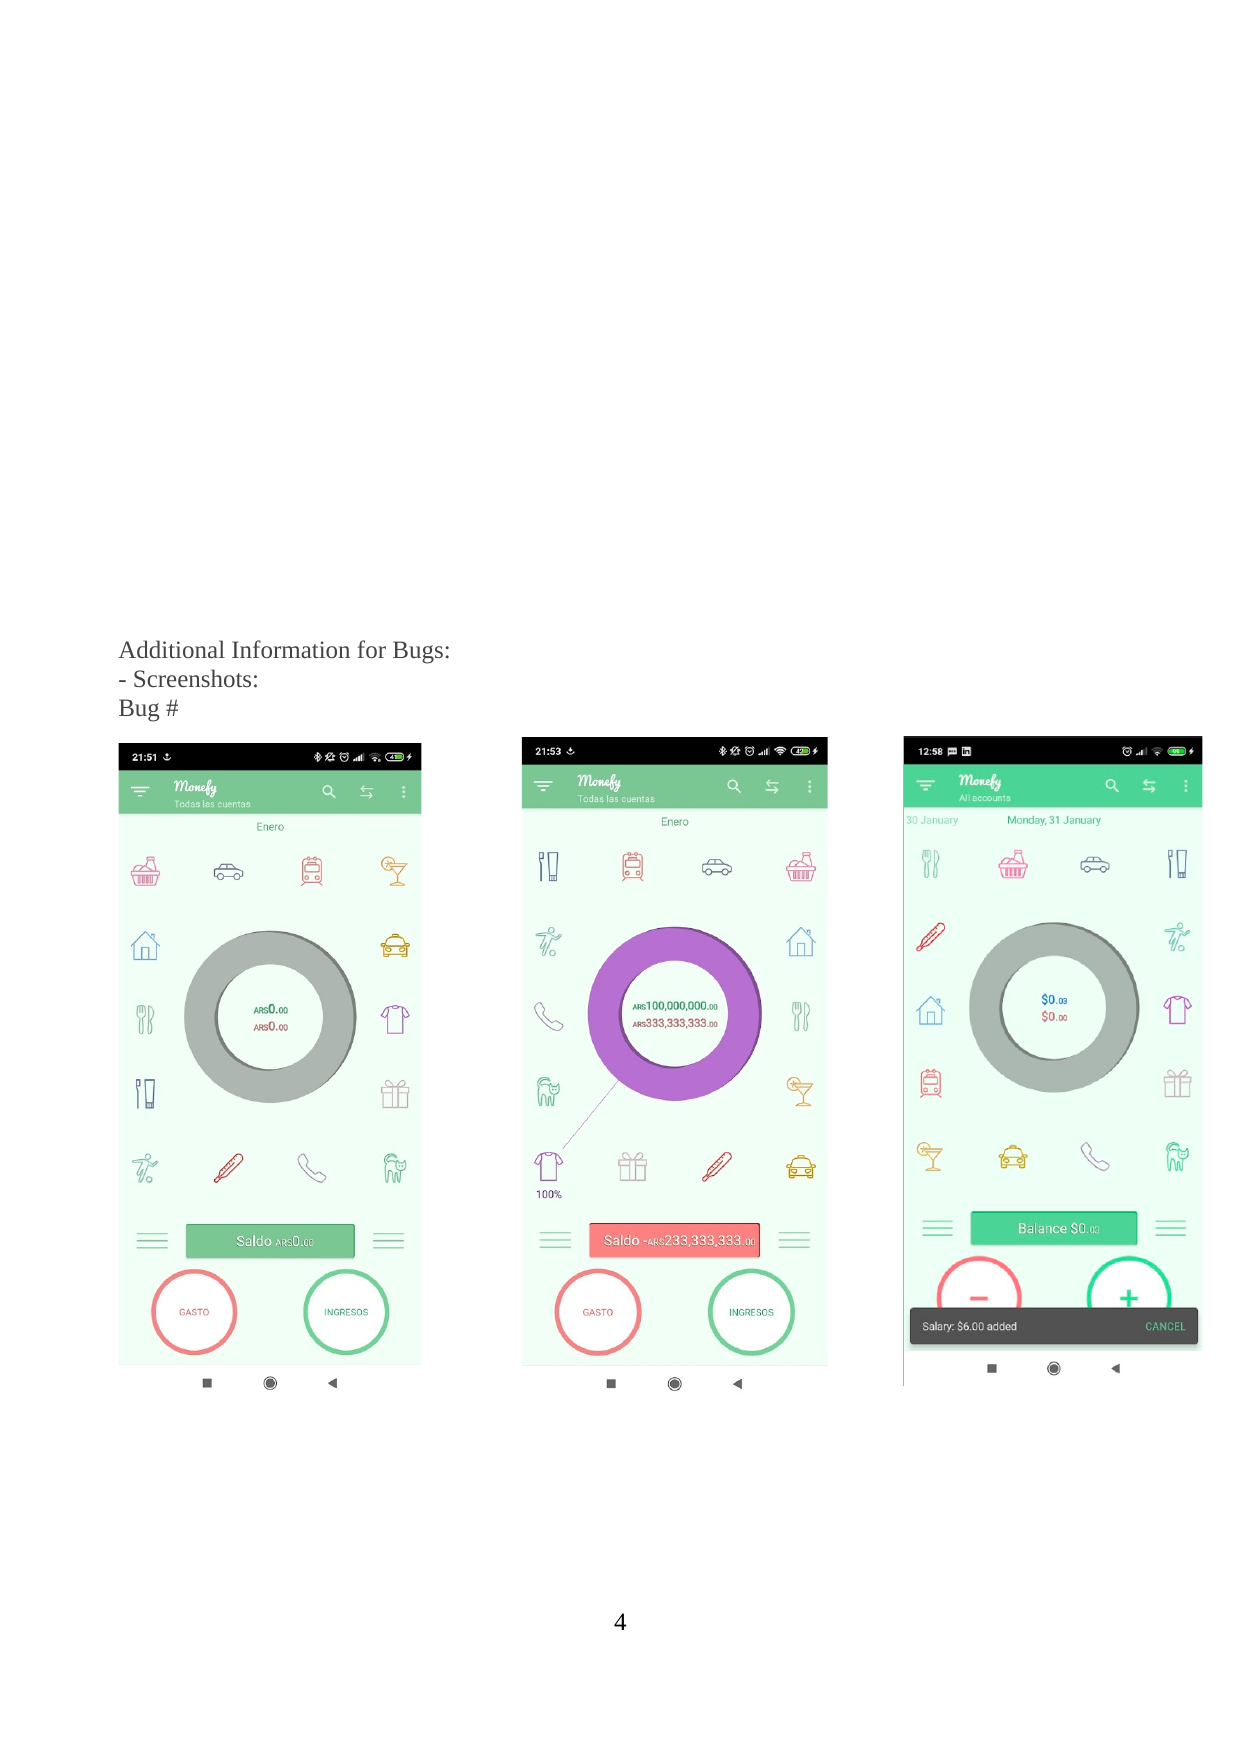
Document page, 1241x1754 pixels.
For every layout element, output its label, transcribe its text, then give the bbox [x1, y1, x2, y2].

text Bug # [118, 693, 1122, 722]
picture [903, 736, 1203, 1386]
picture [521, 737, 828, 1402]
picture [118, 743, 422, 1401]
text Additional Information for Bugs: [118, 636, 1122, 664]
text - Screenshots: [118, 664, 1122, 693]
